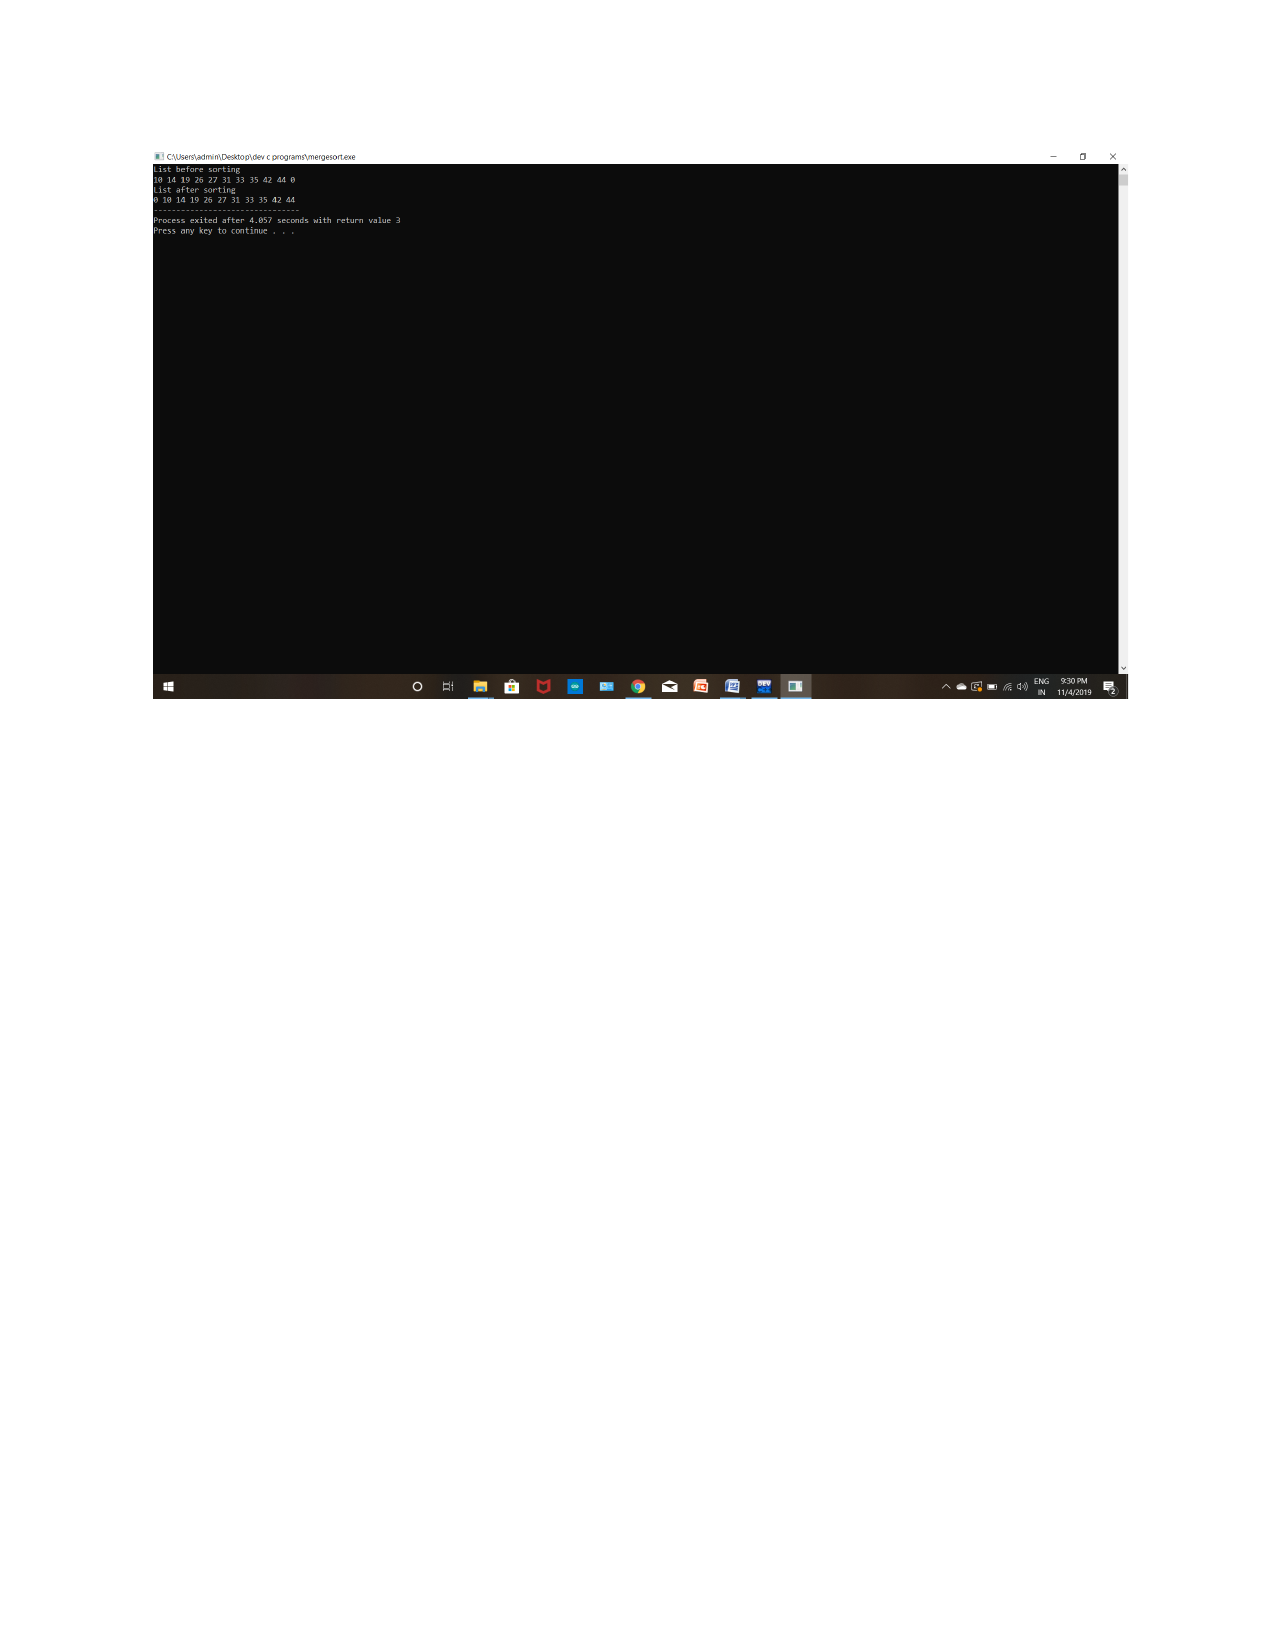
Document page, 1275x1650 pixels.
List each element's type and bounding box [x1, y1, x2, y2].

picture [153, 150, 1129, 699]
